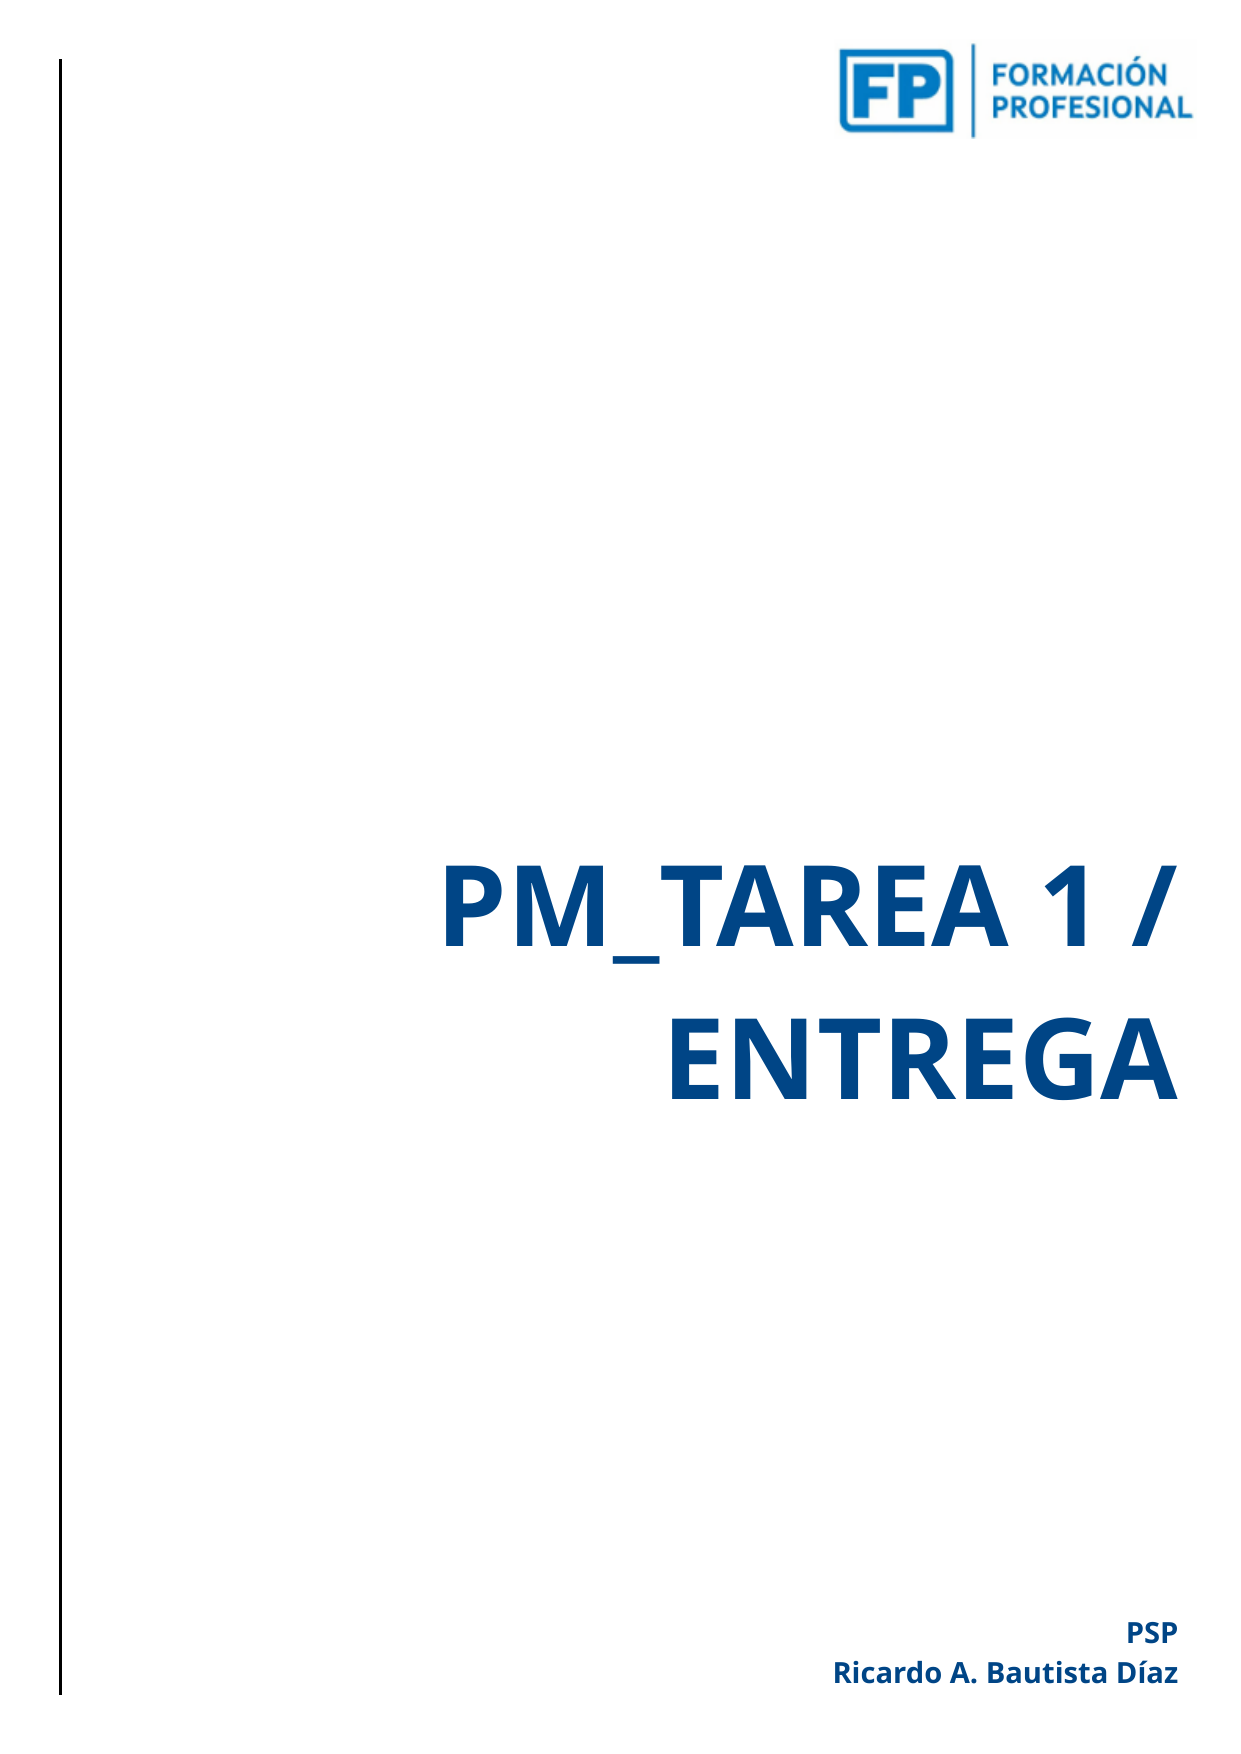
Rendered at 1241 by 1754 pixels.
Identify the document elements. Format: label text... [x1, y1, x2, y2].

picture [834, 39, 1197, 139]
subtitle PM_TAREA 1 / ENTREGA [65, 826, 1178, 1133]
